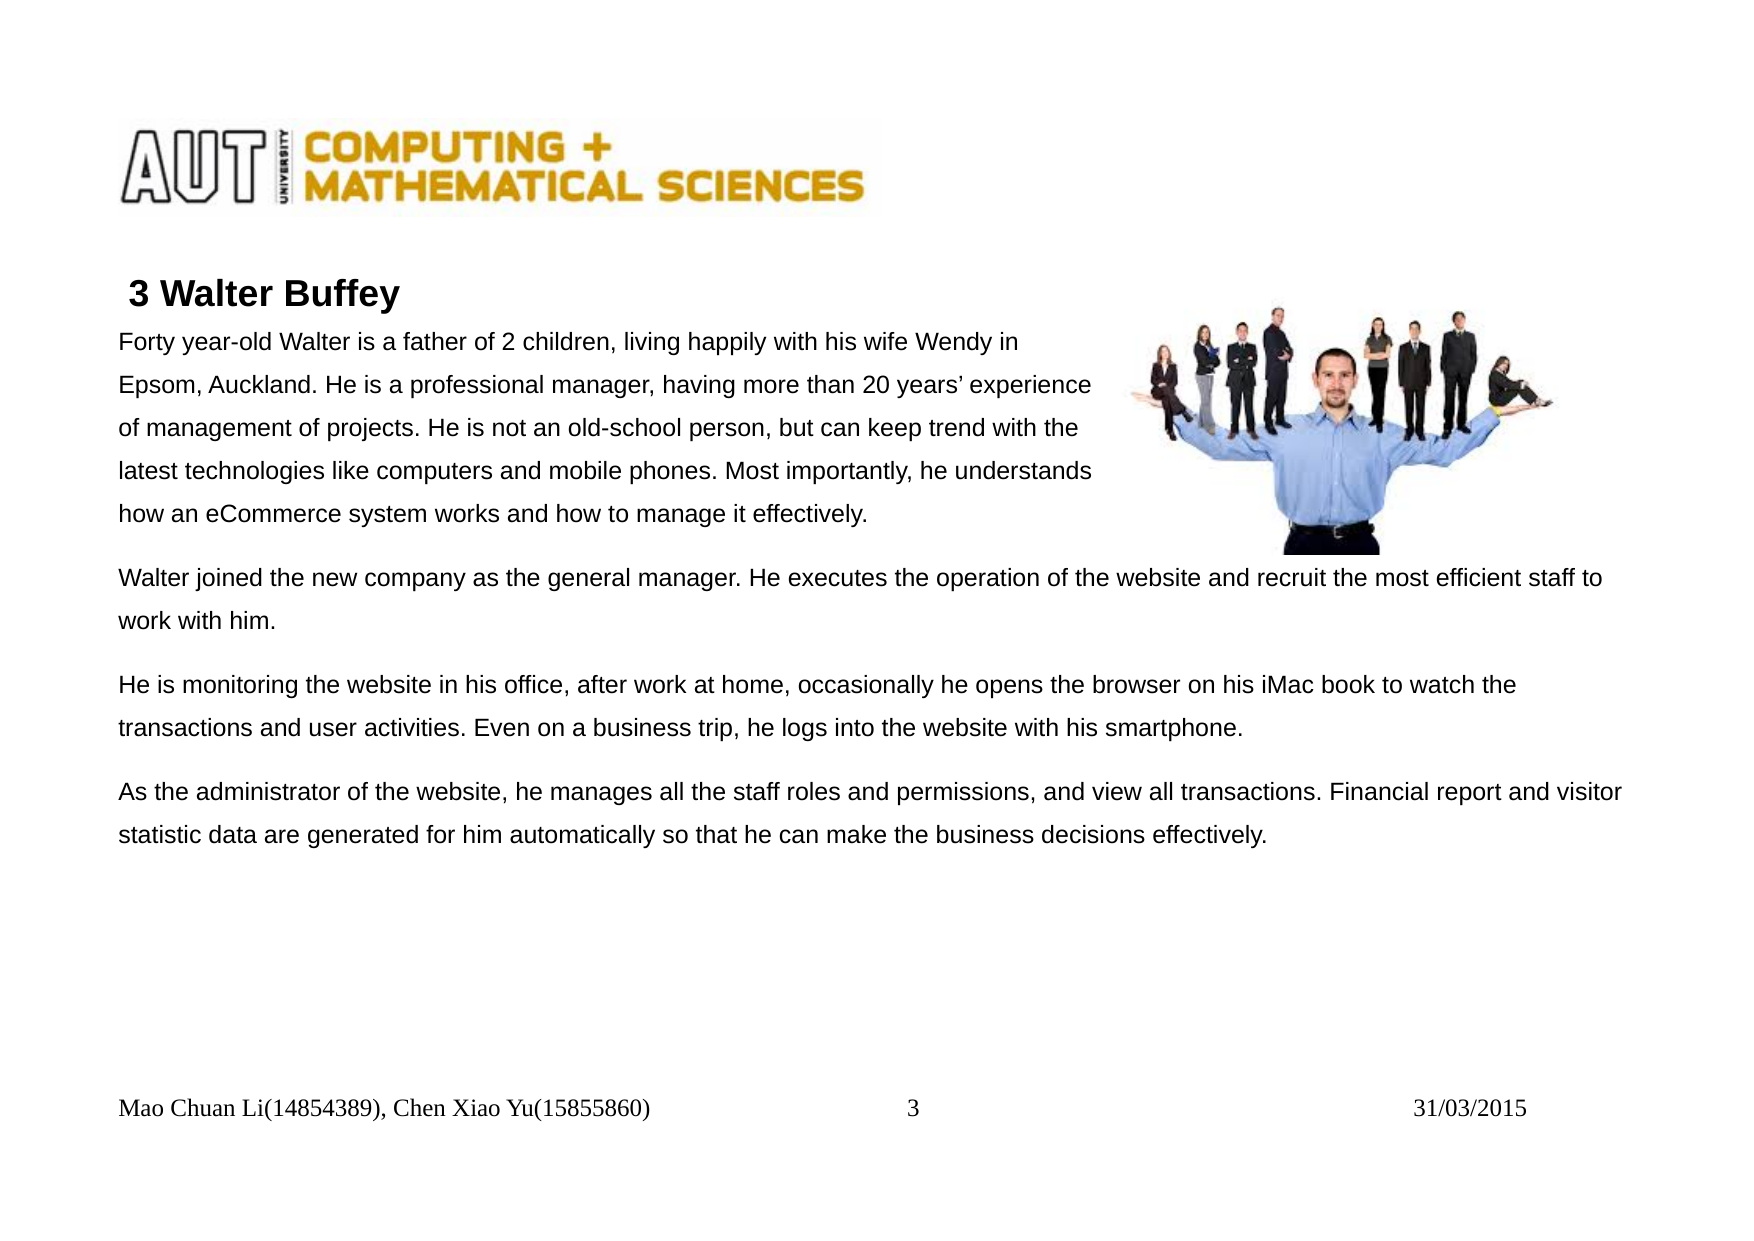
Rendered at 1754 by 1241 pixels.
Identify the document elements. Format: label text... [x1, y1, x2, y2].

text Forty year-old Walter is a father of 2 children, living happily with his wife Wendy in Epsom, Auckland. He is a professional manager, having more than 20 years’ experience of management of projects. He is not an old-school person, but can keep trend with the latest technologies like computers and mobile phones. Most importantly, he understands how an eCommerce system works and how to manage it effectively. [118, 327, 1109, 528]
text Walter joined the new company as the general manager. He executes the operation of the website and recruit the most efficient staff to work with him. [118, 563, 1636, 635]
text As the administrator of the website, he manages all the staff roles and permissions, and view all transactions. Financial report and visitor statistic data are generated for him automatically so that he can make the business decisions effectively. [118, 777, 1636, 848]
text He is monitoring the website in his office, after work at home, occasionally he opens the browser on his iMac book to watch the transactions and user activities. Even on a business trip, he logs into the website with his smartphone. [118, 670, 1636, 742]
picture [118, 118, 883, 217]
text [1566, 327, 1636, 528]
subtitle Walter Buffey [118, 271, 1636, 314]
picture [1109, 285, 1566, 555]
